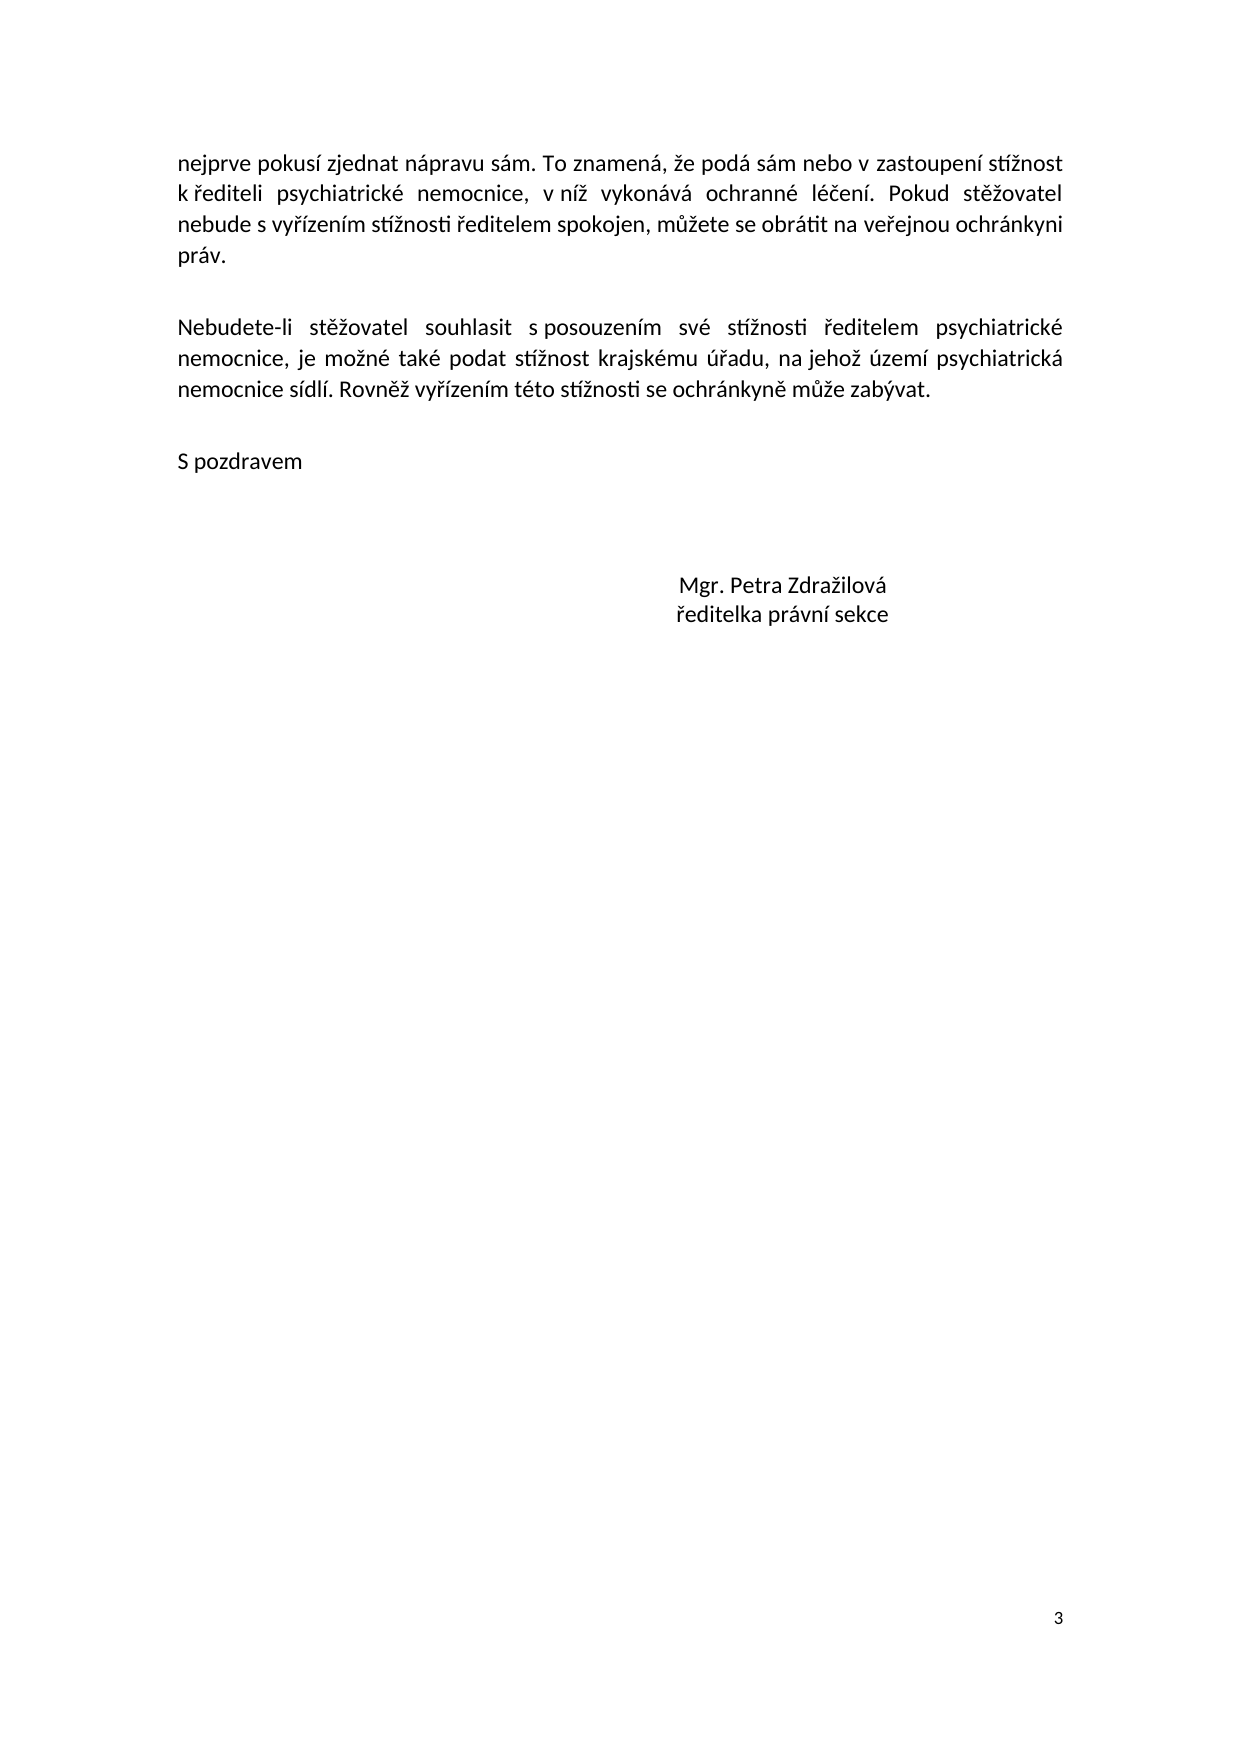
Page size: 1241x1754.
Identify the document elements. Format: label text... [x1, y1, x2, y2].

text S pozdravem [177, 446, 1063, 475]
text nejprve pokusí zjednat nápravu sám. To znamená, že podá sám nebo v zastoupení stížnost k řediteli psychiatrické nemocnice, v níž vykonává ochranné léčení. Pokud stěžovatel nebude s vyřízením stížnosti ředitelem spokojen, můžete se obrátit na veřejnou ochránkyni práv. [177, 148, 1063, 269]
text Nebudete-li stěžovatel souhlasit s posouzením své stížnosti ředitelem psychiatrické nemocnice, je možné také podat stížnost krajskému úřadu, na jehož území psychiatrická nemocnice sídlí. Rovněž vyřízením této stížnosti se ochránkyně může zabývat. [177, 312, 1063, 403]
text Mgr. Petra Zdražilová [502, 570, 1063, 599]
text ředitelka právní sekce [502, 599, 1063, 629]
